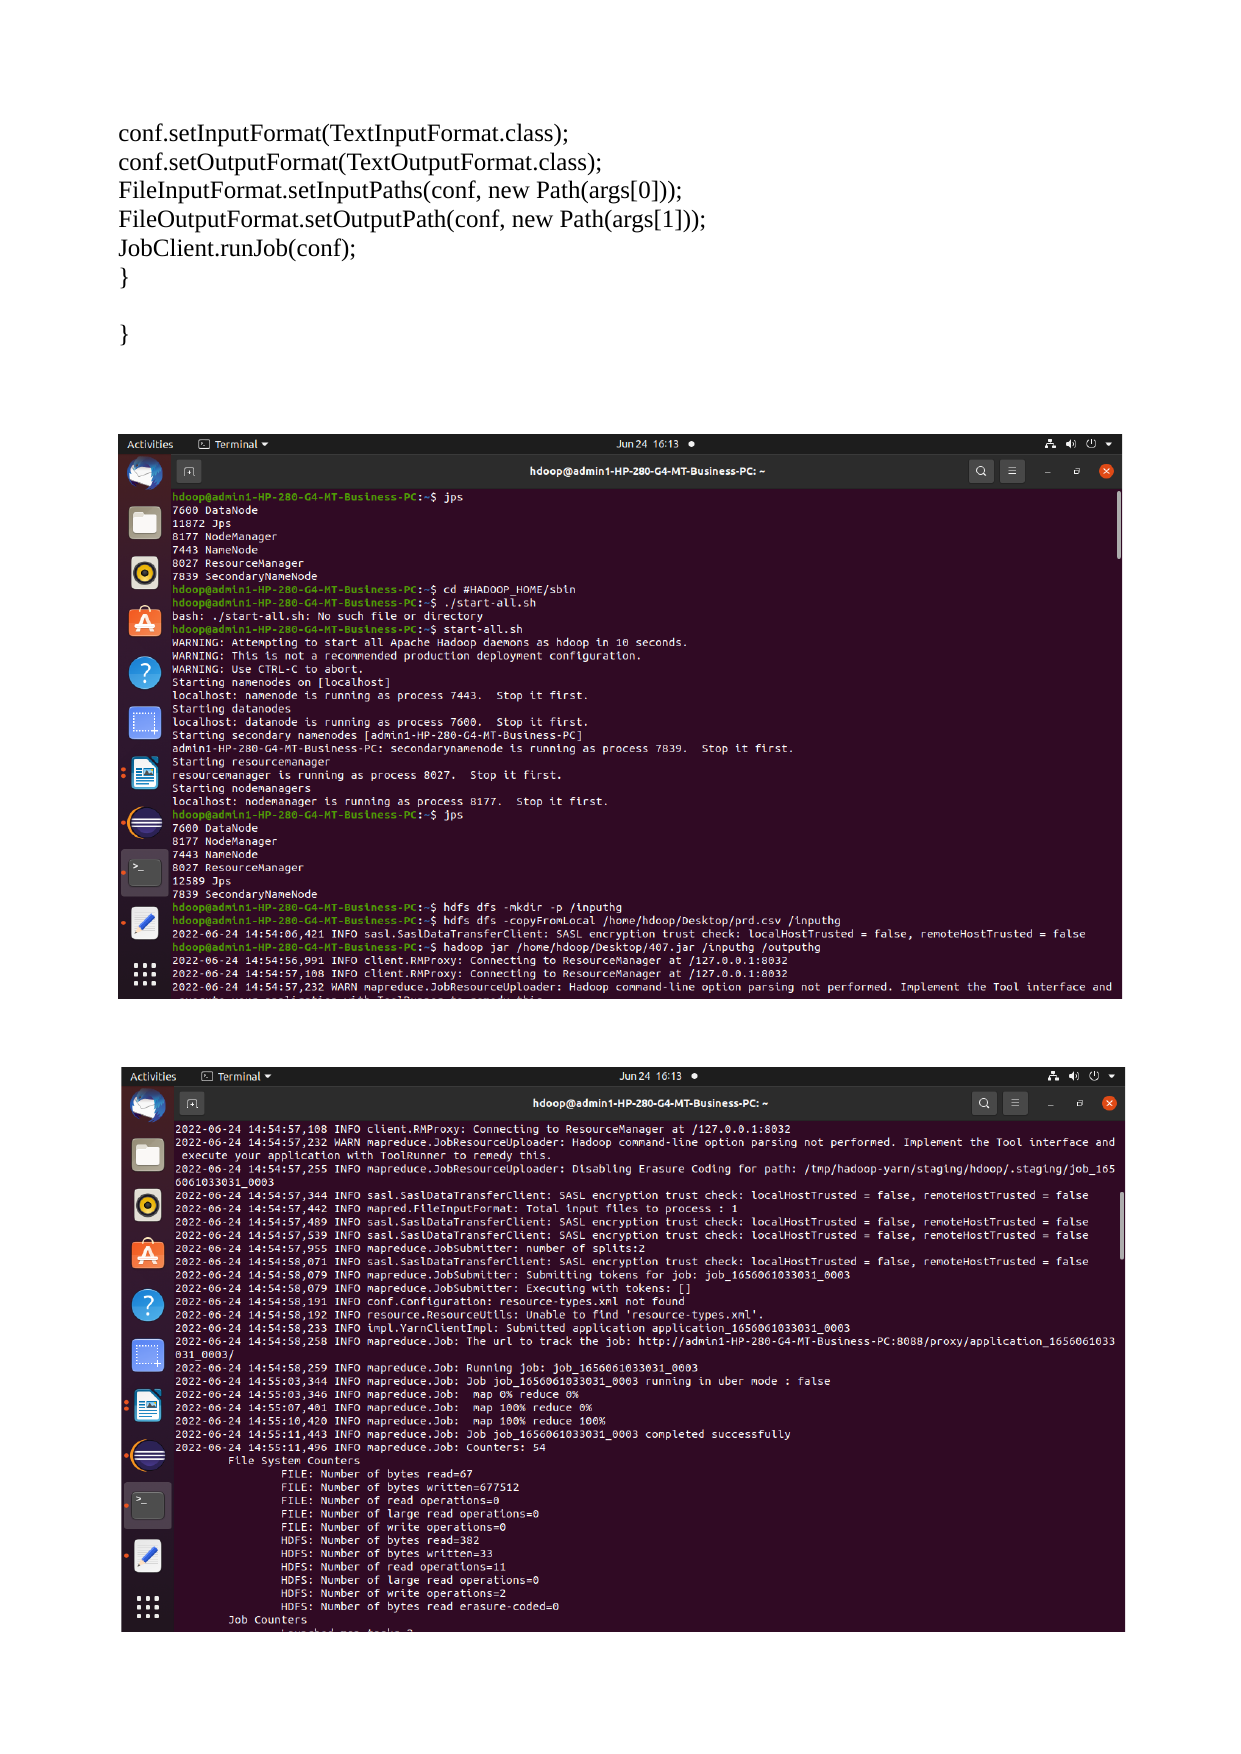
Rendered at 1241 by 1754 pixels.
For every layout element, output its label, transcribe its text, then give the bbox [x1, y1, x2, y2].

text JobClient.runJob(conf); [118, 233, 1122, 262]
picture [121, 1067, 1126, 1632]
text FileOutputFormat.setOutputPath(conf, new Path(args[1])); [118, 204, 1122, 233]
picture [118, 434, 1123, 999]
text } [118, 319, 1122, 348]
text conf.setOutputFormat(TextOutputFormat.class); [118, 147, 1122, 176]
text FileInputFormat.setInputPaths(conf, new Path(args[0])); [118, 176, 1122, 204]
text conf.setInputFormat(TextInputFormat.class); [118, 118, 1122, 147]
text } [118, 262, 1122, 291]
